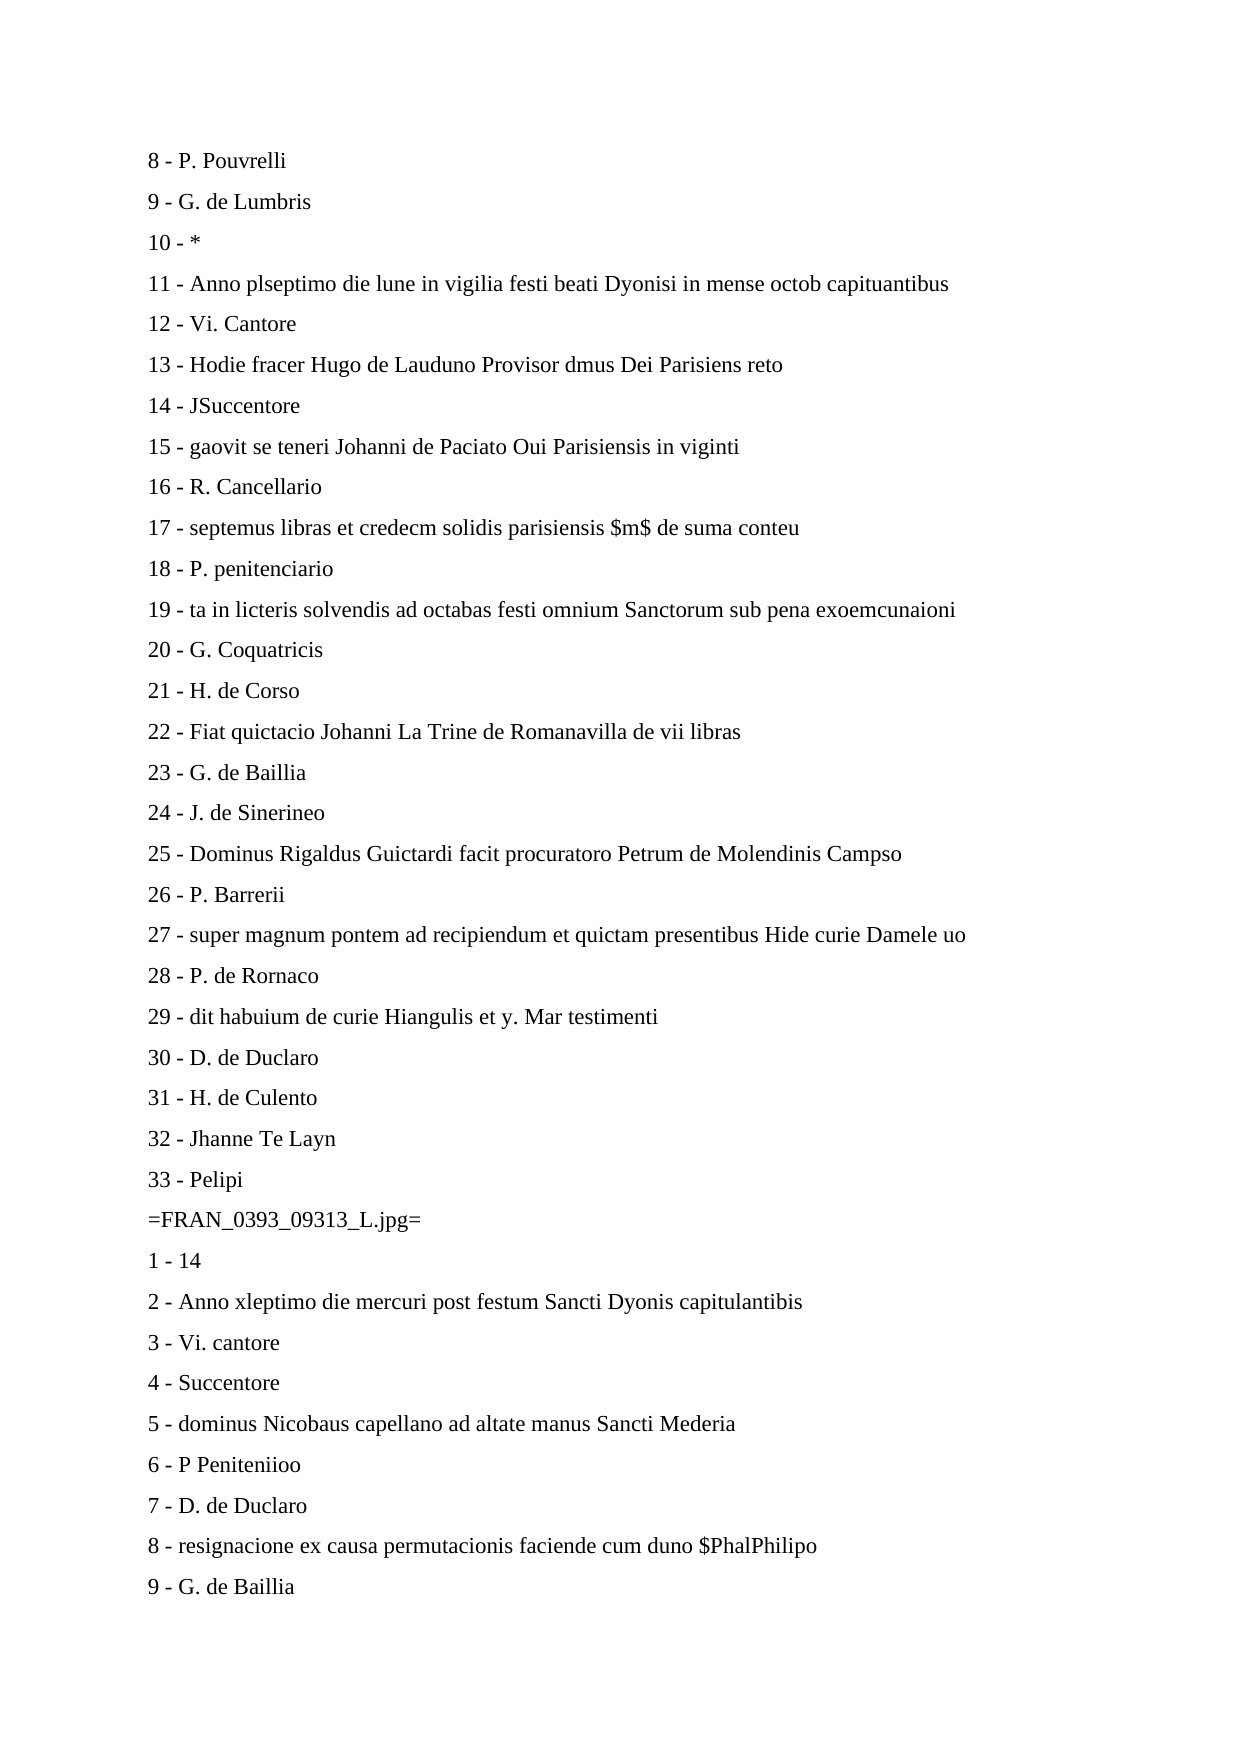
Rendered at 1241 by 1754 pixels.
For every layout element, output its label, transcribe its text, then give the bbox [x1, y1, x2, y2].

text 13 - Hodie fracer Hugo de Lauduno Provisor dmus Dei Parisiens reto [148, 351, 1093, 378]
text 22 - Fiat quictacio Johanni La Trine de Romanavilla de vii libras [148, 718, 1093, 744]
text 18 - P. penitenciario [148, 555, 1093, 581]
text 14 - JSuccentore [148, 392, 1093, 418]
text 15 - gaovit se teneri Johanni de Paciato Oui Parisiensis in viginti [148, 433, 1093, 459]
text 8 - resignacione ex causa permutacionis faciende cum duno $PhalPhilipo [148, 1532, 1093, 1559]
text 9 - G. de Lumbris [148, 188, 1093, 215]
text 30 - D. de Duclaro [148, 1044, 1093, 1070]
text 33 - Pelipi [148, 1166, 1093, 1192]
text 31 - H. de Culento [148, 1084, 1093, 1111]
text 1 - 14 [148, 1247, 1093, 1274]
text 19 - ta in licteris solvendis ad octabas festi omnium Sanctorum sub pena exoemcunaioni [148, 596, 1093, 622]
text 12 - Vi. Cantore [148, 311, 1093, 337]
text 21 - H. de Corso [148, 677, 1093, 703]
text 24 - J. de Sinerineo [148, 799, 1093, 826]
text 32 - Jhanne Te Layn [148, 1125, 1093, 1151]
text 5 - dominus Nicobaus capellano ad altate manus Sancti Mederia [148, 1410, 1093, 1437]
text 20 - G. Coquatricis [148, 636, 1093, 663]
text 28 - P. de Rornaco [148, 962, 1093, 988]
text =FRAN_0393_09313_L.jpg= [148, 1207, 1093, 1233]
text 9 - G. de Baillia [148, 1573, 1093, 1599]
text 17 - septemus libras et credecm solidis parisiensis $m$ de suma conteu [148, 514, 1093, 541]
text 27 - super magnum pontem ad recipiendum et quictam presentibus Hide curie Damele uo [148, 921, 1093, 948]
text 11 - Anno plseptimo die lune in vigilia festi beati Dyonisi in mense octob capituantibus [148, 270, 1093, 296]
text 26 - P. Barrerii [148, 881, 1093, 907]
text 25 - Dominus Rigaldus Guictardi facit procuratoro Petrum de Molendinis Campso [148, 840, 1093, 866]
text 6 - P Peniteniioo [148, 1451, 1093, 1477]
text 10 - * [148, 229, 1093, 255]
text 23 - G. de Baillia [148, 758, 1093, 785]
text 8 - P. Pouvrelli [148, 148, 1093, 174]
text 29 - dit habuium de curie Hiangulis et y. Mar testimenti [148, 1003, 1093, 1029]
text 4 - Succentore [148, 1369, 1093, 1396]
text 2 - Anno xleptimo die mercuri post festum Sancti Dyonis capitulantibis [148, 1288, 1093, 1314]
text 3 - Vi. cantore [148, 1329, 1093, 1355]
text 16 - R. Cancellario [148, 473, 1093, 500]
text 7 - D. de Duclaro [148, 1492, 1093, 1518]
